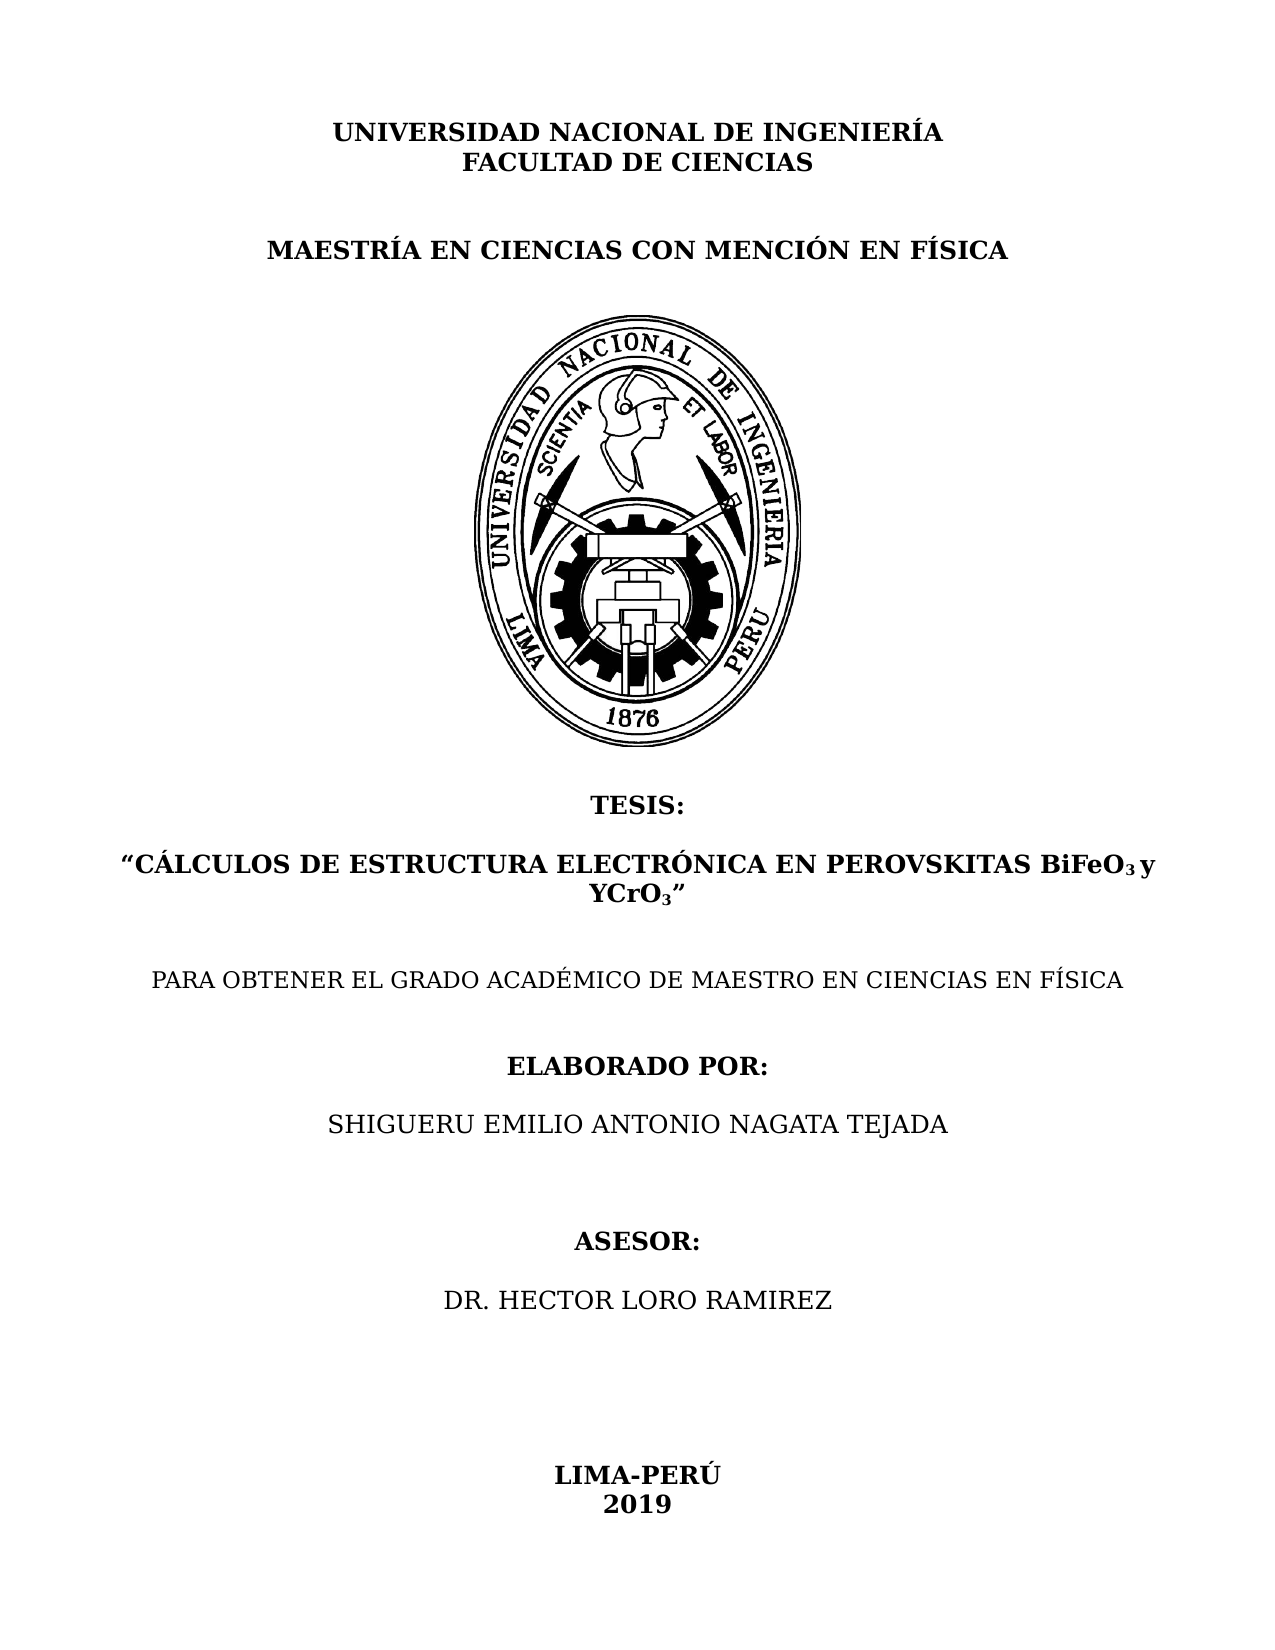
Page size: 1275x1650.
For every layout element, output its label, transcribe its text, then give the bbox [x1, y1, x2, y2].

text DR. HECTOR LORO RAMIREZ [118, 1286, 1157, 1315]
text 2019 [118, 1490, 1157, 1519]
text LIMA-PERÚ [118, 1461, 1157, 1490]
text FACULTAD DE CIENCIAS [118, 147, 1157, 177]
text TESIS: [118, 791, 1157, 821]
text ASESOR: [118, 1227, 1157, 1257]
text MAESTRÍA EN CIENCIAS CON MENCIÓN EN FÍSICA [118, 236, 1157, 265]
text ELABORADO POR: [118, 1052, 1157, 1081]
text SHIGUERU EMILIO ANTONIO NAGATA TEJADA [118, 1111, 1157, 1140]
text PARA OBTENER EL GRADO ACADÉMICO DE MAESTRO EN CIENCIAS EN FÍSICA [118, 967, 1157, 994]
picture [473, 314, 802, 748]
text UNIVERSIDAD NACIONAL DE INGENIERÍA [118, 118, 1157, 147]
text “CÁLCULOS DE ESTRUCTURA ELECTRÓNICA EN PEROVSKITAS BiFeO3 y YCrO3” [118, 850, 1157, 909]
